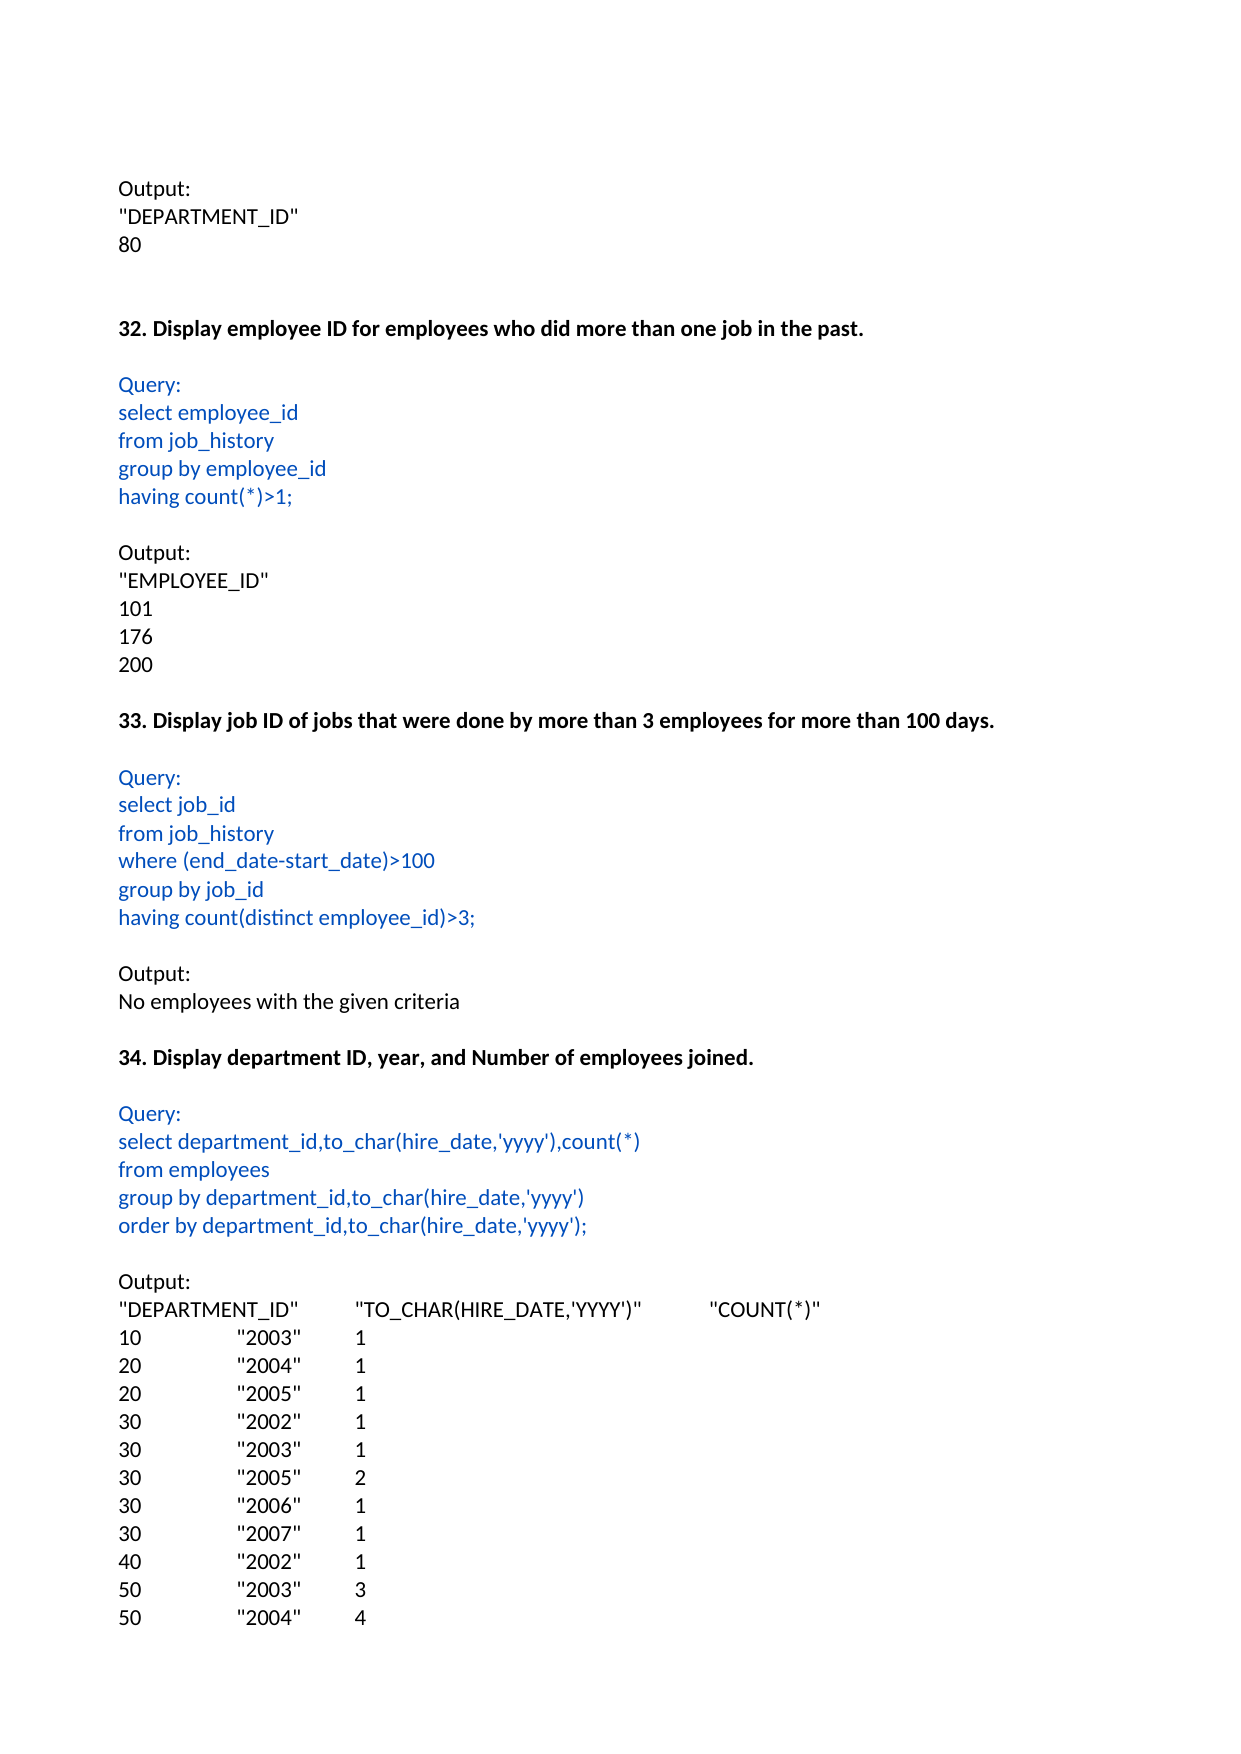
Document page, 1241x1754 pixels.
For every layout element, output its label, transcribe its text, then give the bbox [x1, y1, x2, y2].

text group by employee_id [118, 454, 1122, 482]
text 101 [118, 594, 1122, 622]
text order by department_id,to_char(hire_date,'yyyy'); [118, 1211, 1122, 1239]
text Output: [118, 538, 1122, 566]
text 176 [118, 622, 1122, 651]
text 200 [118, 651, 1122, 678]
text Output: [118, 959, 1122, 987]
text 80 [118, 230, 1122, 258]
text having count(distinct employee_id)>3; [118, 903, 1122, 931]
text Output: [118, 1267, 1122, 1295]
text from job_history [118, 426, 1122, 454]
text 30 "2007" 1 [118, 1519, 1122, 1547]
text group by department_id,to_char(hire_date,'yyyy') [118, 1183, 1122, 1211]
text Query: [118, 1099, 1122, 1127]
text Query: [118, 370, 1122, 398]
text 40 "2002" 1 [118, 1547, 1122, 1575]
text 20 "2005" 1 [118, 1379, 1122, 1407]
text Output: [118, 174, 1122, 202]
text 34. Display department ID, year, and Number of employees joined. [118, 1043, 1122, 1071]
text 30 "2002" 1 [118, 1407, 1122, 1435]
text 30 "2005" 2 [118, 1463, 1122, 1491]
text "DEPARTMENT_ID" [118, 202, 1122, 230]
text 10 "2003" 1 [118, 1323, 1122, 1351]
text select department_id,to_char(hire_date,'yyyy'),count(*) [118, 1127, 1122, 1155]
text Query: [118, 763, 1122, 791]
text select employee_id [118, 398, 1122, 426]
text group by job_id [118, 875, 1122, 903]
text from job_history [118, 819, 1122, 847]
text 20 "2004" 1 [118, 1351, 1122, 1379]
text "EMPLOYEE_ID" [118, 566, 1122, 594]
text 50 "2003" 3 [118, 1575, 1122, 1603]
text having count(*)>1; [118, 482, 1122, 510]
text where (end_date-start_date)>100 [118, 847, 1122, 875]
text from employees [118, 1155, 1122, 1183]
text 30 "2006" 1 [118, 1491, 1122, 1519]
text select job_id [118, 791, 1122, 819]
text 32. Display employee ID for employees who did more than one job in the past. [118, 314, 1122, 342]
text "DEPARTMENT_ID" "TO_CHAR(HIRE_DATE,'YYYY')" "COUNT(*)" [118, 1295, 1122, 1323]
text 30 "2003" 1 [118, 1435, 1122, 1463]
text 50 "2004" 4 [118, 1603, 1122, 1631]
text No employees with the given criteria [118, 987, 1122, 1015]
text 33. Display job ID of jobs that were done by more than 3 employees for more than 100 days. [118, 707, 1122, 734]
